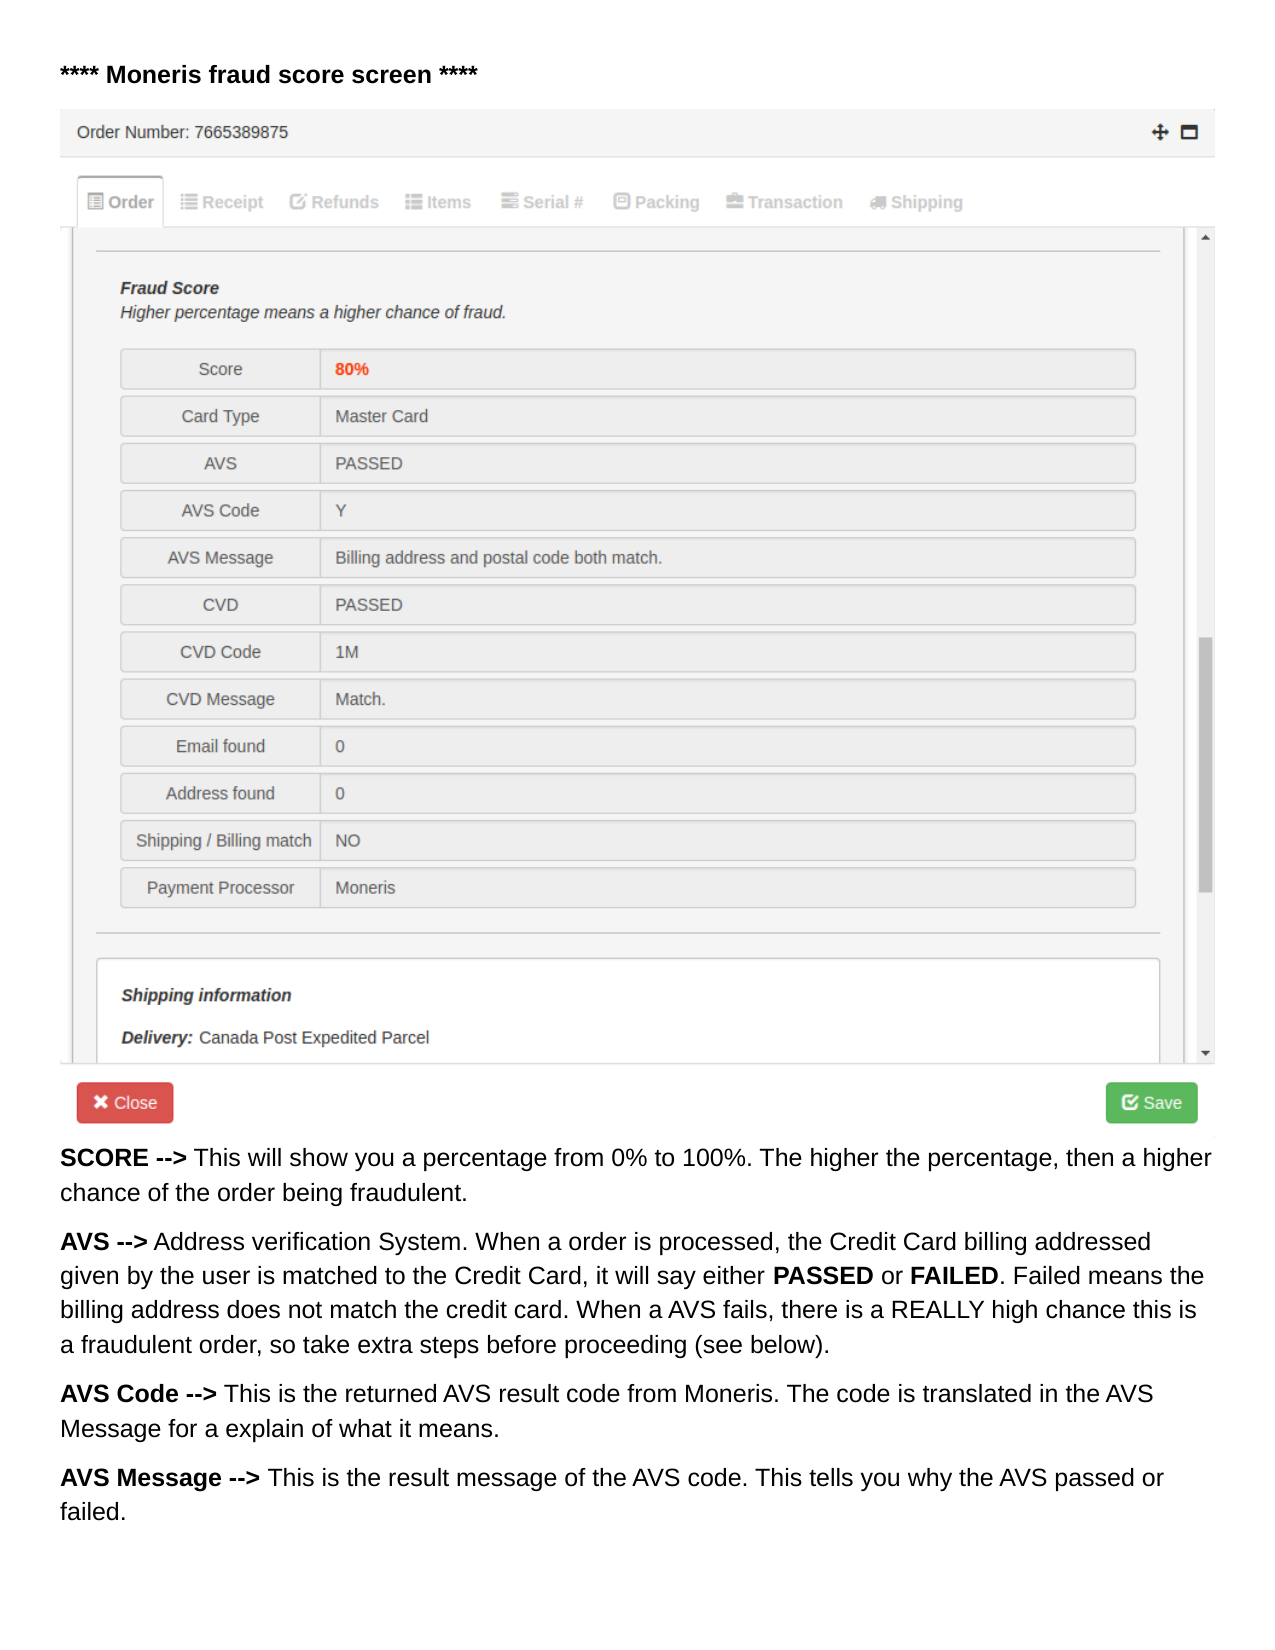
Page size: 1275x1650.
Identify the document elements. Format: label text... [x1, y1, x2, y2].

text AVS Code --> This is the returned AVS result code from Moneris. The code is translated in the AVS Message for a explain of what it means. [60, 1379, 1215, 1442]
text SCORE --> This will show you a percentage from 0% to 100%. The higher the percentage, then a higher chance of the order being fraudulent. [60, 1138, 1215, 1206]
picture [60, 109, 1215, 1138]
text **** Moneris fraud score screen **** [60, 60, 1215, 89]
text AVS Message --> This is the result message of the AVS code. This tells you why the AVS passed or failed. [60, 1463, 1215, 1526]
text AVS --> Address verification System. When a order is processed, the Credit Card billing addressed given by the user is matched to the Credit Card, it will say either PASSED or FAILED. Failed means the billing address does not match the credit card. When a AVS fails, there is a REALLY high chance this is a fraudulent order, so take extra steps before proceeding (see below). [60, 1227, 1215, 1359]
